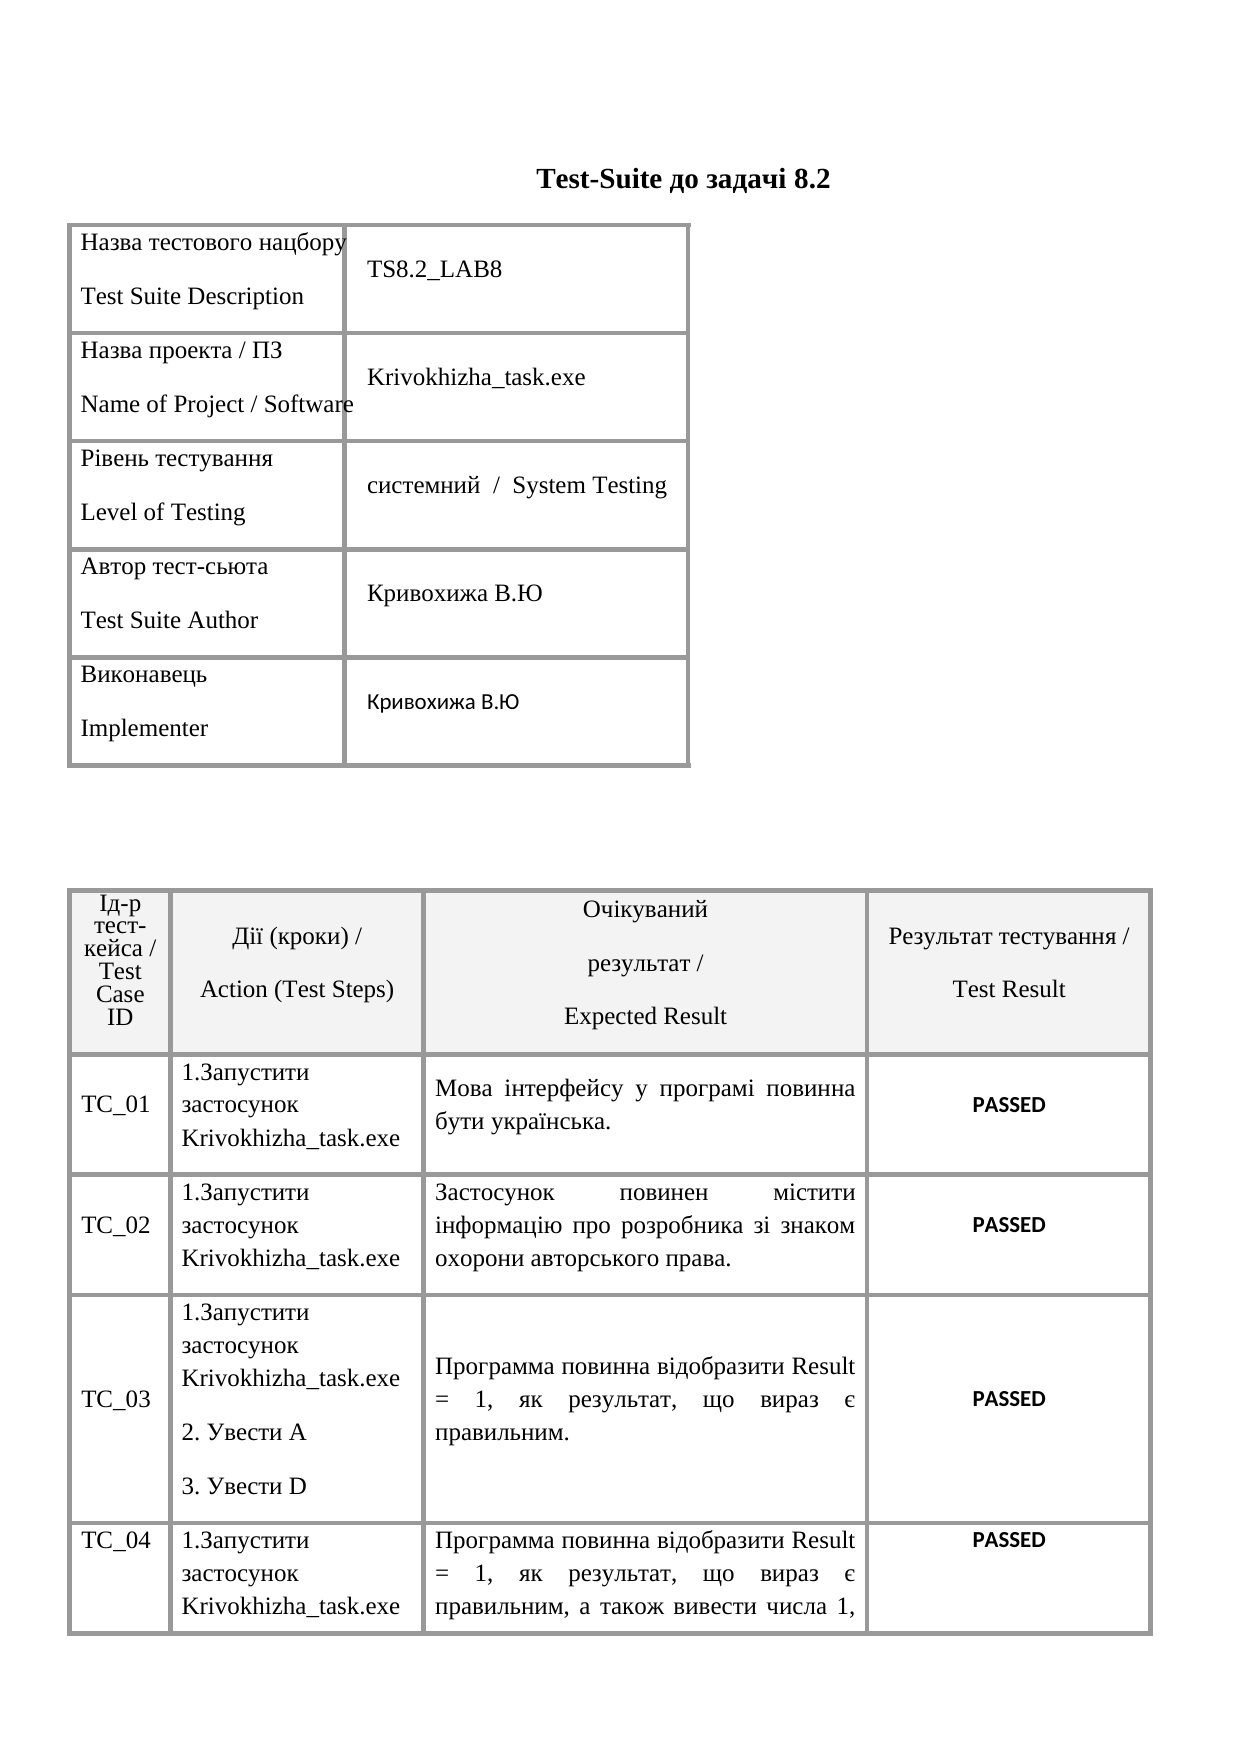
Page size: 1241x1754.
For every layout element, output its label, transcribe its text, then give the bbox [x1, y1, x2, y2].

table_cell Программа повинна відобразити Result = 1, як результат, що вираз є правильним. [426, 1297, 865, 1521]
table_header Назва тестового нацбору Test Suite Description [72, 227, 342, 331]
text Теst-Suite до задачі 8.2 [215, 161, 1152, 194]
table_cell 1.Запустити застосунок Krivokhizha_task.exe [173, 1525, 421, 1631]
table_cell PASSED [869, 1525, 1148, 1631]
table_header Ід-р тест-кейса / Test Case ID [72, 893, 168, 1052]
table_header TS8.2_LAB8 [347, 227, 686, 331]
table_cell Кривохижа В.Ю [347, 552, 686, 655]
table_cell Рівень тестування Level of Testing [72, 443, 342, 547]
table_cell TC_04 [72, 1525, 168, 1631]
table_header Дії (кроки) / Action (Test Steps) [173, 893, 421, 1052]
table_header Результат тестування / Test Result [869, 893, 1148, 1052]
table_cell Виконавець Implementer [72, 660, 342, 763]
table_cell системний / System Testing [347, 443, 686, 547]
table_cell Кривохижа В.Ю [347, 660, 686, 763]
table_cell Назва проекта / ПЗ Name of Project / Software [72, 335, 342, 439]
table_cell 1.Запустити застосунок Krivokhizha_task.exe [173, 1177, 421, 1292]
table_cell Застосунок повинен містити інформацію про розробника зі знаком охорони авторського права. [426, 1177, 865, 1292]
table_cell 1.Запустити застосунок Krivokhizha_task.exe 2. Увести A 3. Увести D [173, 1297, 421, 1521]
table_cell Программа повинна відобразити Result = 1, як результат, що вираз є правильним, а також вивести числа 1, [426, 1525, 865, 1631]
table_cell PASSED [869, 1057, 1148, 1172]
table_cell PASSED [869, 1177, 1148, 1292]
table_cell Мова інтерфейсу у програмі повинна бути українська. [426, 1057, 865, 1172]
table_cell 1.Запустити застосунок Krivokhizha_task.exe [173, 1057, 421, 1172]
table_cell PASSED [869, 1297, 1148, 1521]
table_cell Krivokhizha_task.exe [347, 335, 686, 439]
table_cell TC_03 [72, 1297, 168, 1521]
table_cell TC_01 [72, 1057, 168, 1172]
table_header Очікуваний результат / Expected Result [426, 893, 865, 1052]
table_cell Автор тест-сьюта Test Suite Author [72, 552, 342, 655]
table_cell TC_02 [72, 1177, 168, 1292]
